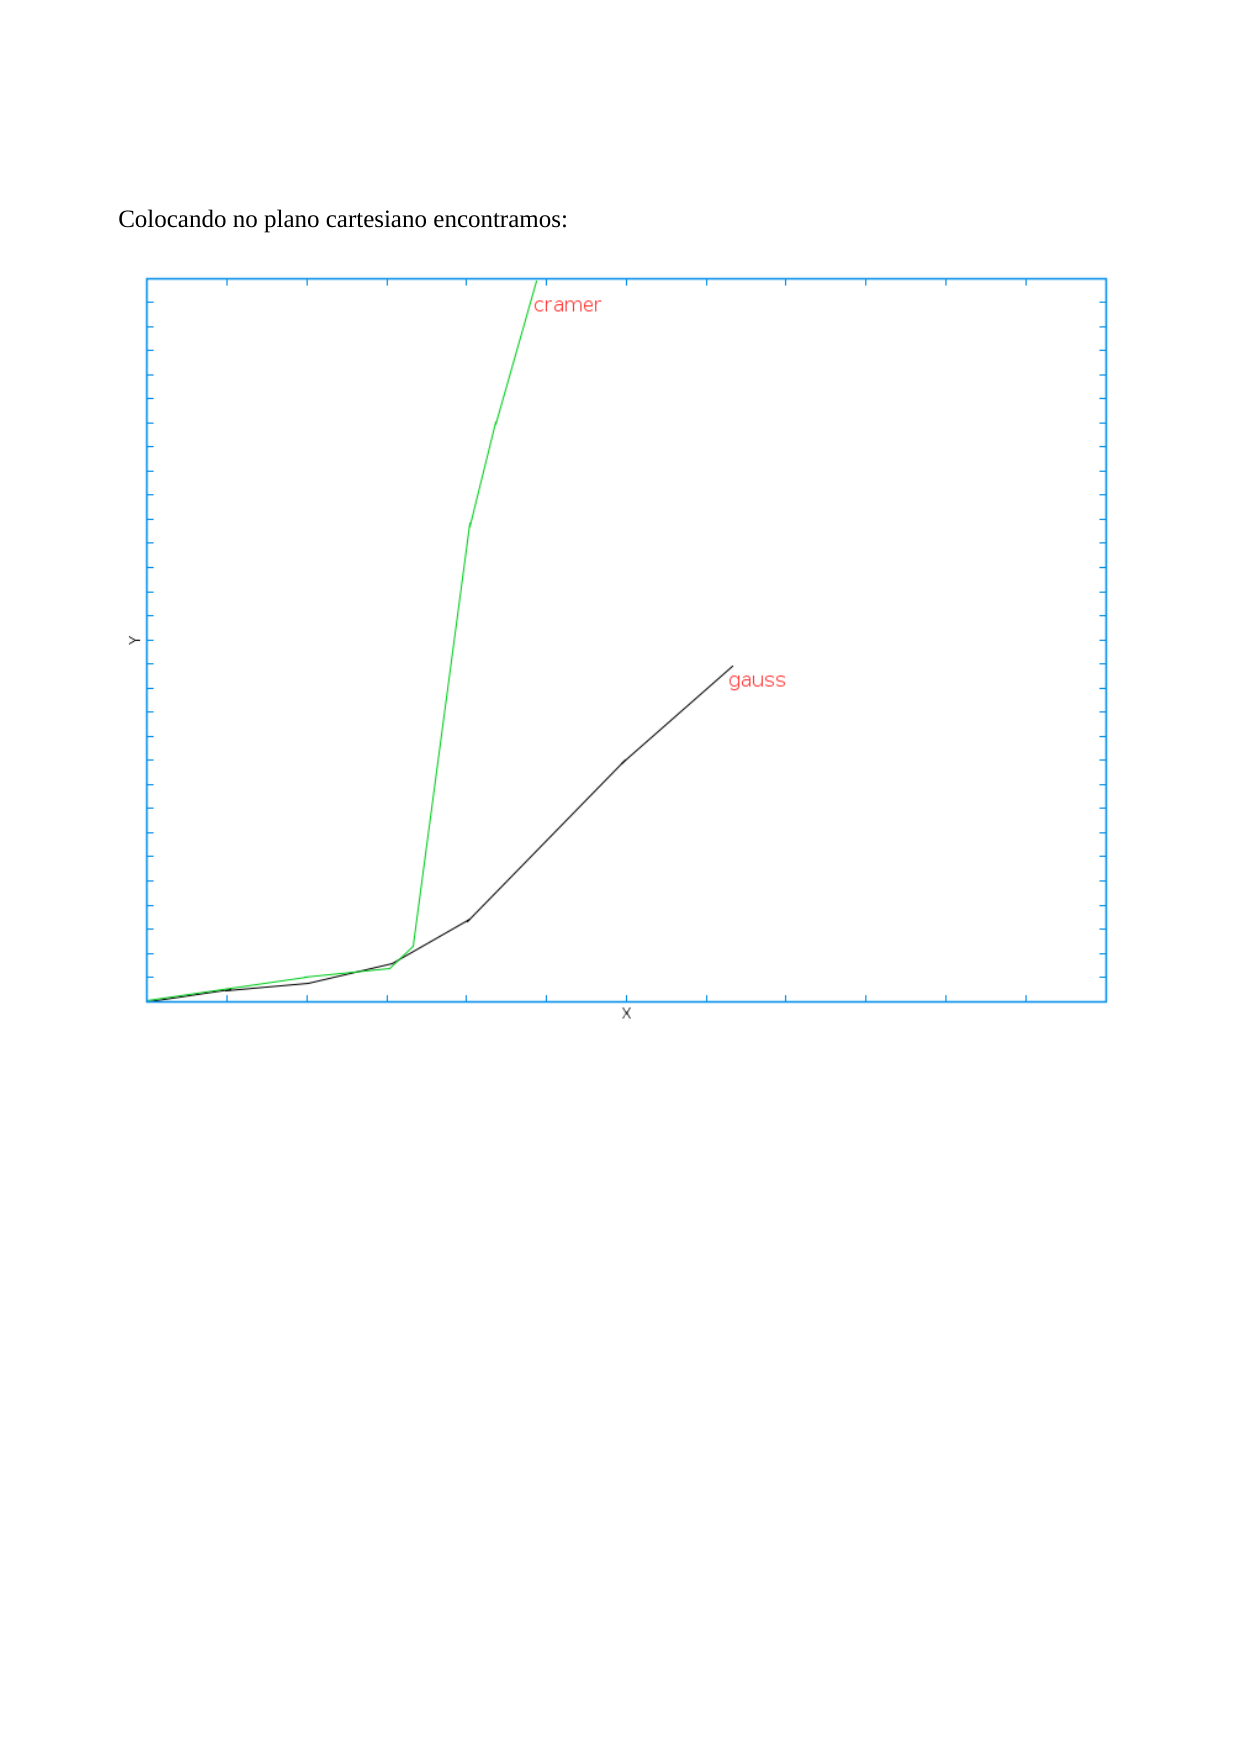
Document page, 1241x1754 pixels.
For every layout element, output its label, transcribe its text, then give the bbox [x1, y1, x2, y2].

picture [118, 261, 1123, 1031]
text Colocando no plano cartesiano encontramos: [118, 204, 1122, 233]
